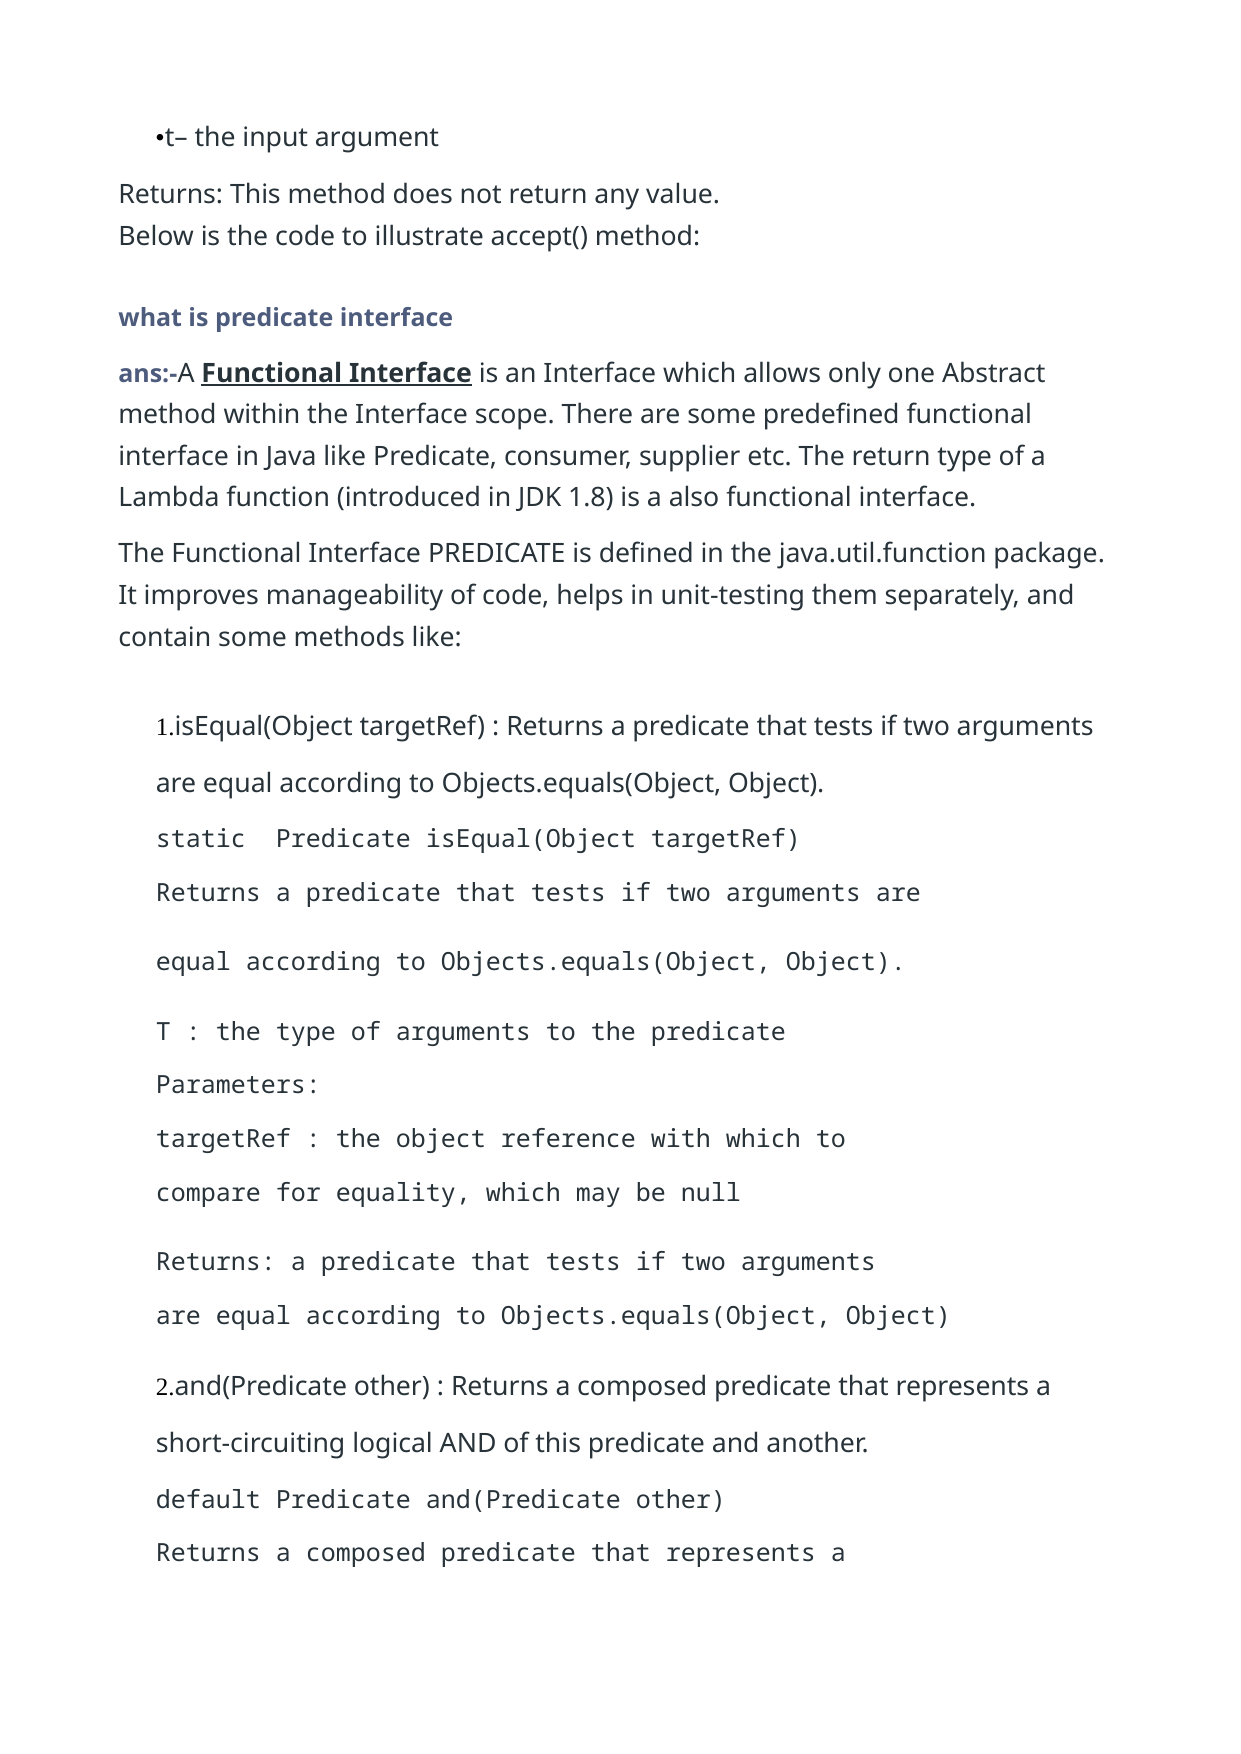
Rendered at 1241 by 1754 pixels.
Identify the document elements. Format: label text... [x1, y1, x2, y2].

list T : the type of arguments to the predicate [156, 1013, 1122, 1047]
text Returns: This method does not return any value. Below is the code to illustrate accept() method: [118, 175, 1122, 253]
list compare for equality, which may be null [156, 1175, 1122, 1209]
list isEqual(Object targetRef) : Returns a predicate that tests if two arguments are equal according to Objects.equals(Object, Object). [156, 707, 1122, 800]
list equal according to Objects.equals(Object, Object). [156, 944, 1122, 978]
list Returns a predicate that tests if two arguments are [156, 875, 1122, 909]
list Returns a composed predicate that represents a [156, 1535, 1122, 1569]
list t– the input argument [156, 118, 1122, 154]
text what is predicate interface [118, 300, 1122, 334]
text ans:-A Functional Interface is an Interface which allows only one Abstract method within the Interface scope. There are some predefined functional interface in Java like Predicate, consumer, supplier etc. The return type of a Lambda function (introduced in JDK 1.8) is a also functional interface. [118, 354, 1122, 514]
text The Functional Interface PREDICATE is defined in the java.util.function package. It improves manageability of code, helps in unit-testing them separately, and contain some methods like: [118, 534, 1122, 654]
list targetRef : the object reference with which to [156, 1121, 1122, 1155]
list and(Predicate other) : Returns a composed predicate that represents a short-circuiting logical AND of this predicate and another. [156, 1367, 1122, 1460]
list are equal according to Objects.equals(Object, Object) [156, 1298, 1122, 1332]
list default Predicate and(Predicate other) [156, 1481, 1122, 1515]
list Parameters: [156, 1067, 1122, 1101]
list Returns: a predicate that tests if two arguments [156, 1244, 1122, 1278]
list static Predicate isEqual(Object targetRef) [156, 821, 1122, 855]
